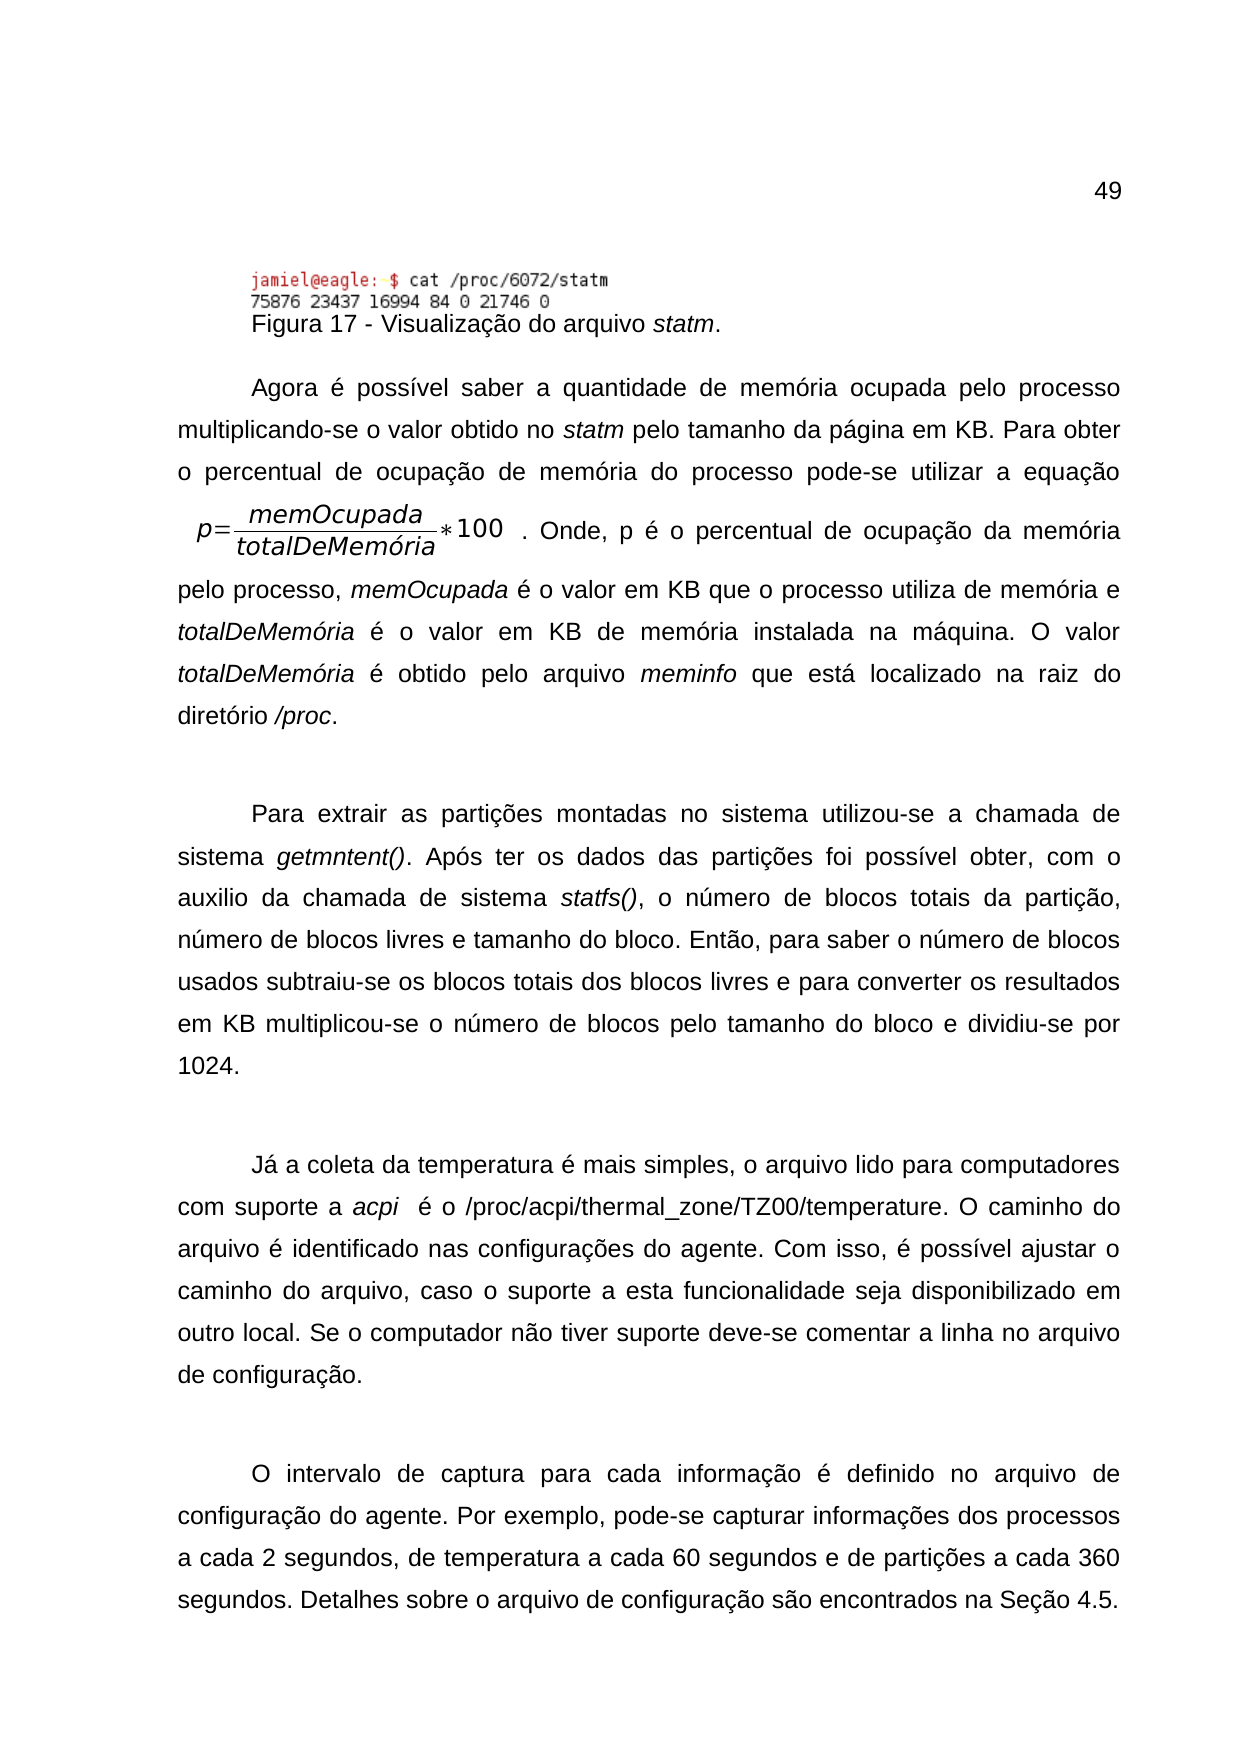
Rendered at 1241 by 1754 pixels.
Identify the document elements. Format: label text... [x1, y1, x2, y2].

list Visualização do arquivo statm. [251, 311, 1048, 338]
text Para extrair as partições montadas no sistema utilizou-se a chamada de sistema getmntent(). Após ter os dados das partições foi possível obter, com o auxilio da chamada de sistema statfs(), o número de blocos totais da partição, número de blocos livres e tamanho do bloco. Então, para saber o número de blocos usados subtraiu-se os blocos totais dos blocos livres e para converter os resultados em KB multiplicou-se o número de blocos pelo tamanho do bloco e dividiu-se por 1024. [177, 800, 1122, 1080]
text O intervalo de captura para cada informação é definido no arquivo de configuração do agente. Por exemplo, pode-se capturar informações dos processos a cada 2 segundos, de temperatura a cada 60 segundos e de partições a cada 360 segundos. Detalhes sobre o arquivo de configuração são encontrados na Seção 4.5. [177, 1460, 1122, 1614]
picture [251, 269, 1049, 311]
text Agora é possível saber a quantidade de memória ocupada pelo processo multiplicando-se o valor obtido no statm pelo tamanho da página em KB. Para obter o percentual de ocupação de memória do processo pode-se utilizar a equação . Onde, p é o percentual de ocupação da memória pelo processo, memOcupada é o valor em KB que o processo utiliza de memória e totalDeMemória é o valor em KB de memória instalada na máquina. O valor totalDeMemória é obtido pelo arquivo meminfo que está localizado na raiz do diretório /proc. [177, 236, 1122, 729]
text Já a coleta da temperatura é mais simples, o arquivo lido para computadores com suporte a acpi é o /proc/acpi/thermal_zone/TZ00/temperature. O caminho do arquivo é identificado nas configurações do agente. Com isso, é possível ajustar o caminho do arquivo, caso o suporte a esta funcionalidade seja disponibilizado em outro local. Se o computador não tiver suporte deve-se comentar a linha no arquivo de configuração. [177, 1151, 1122, 1389]
